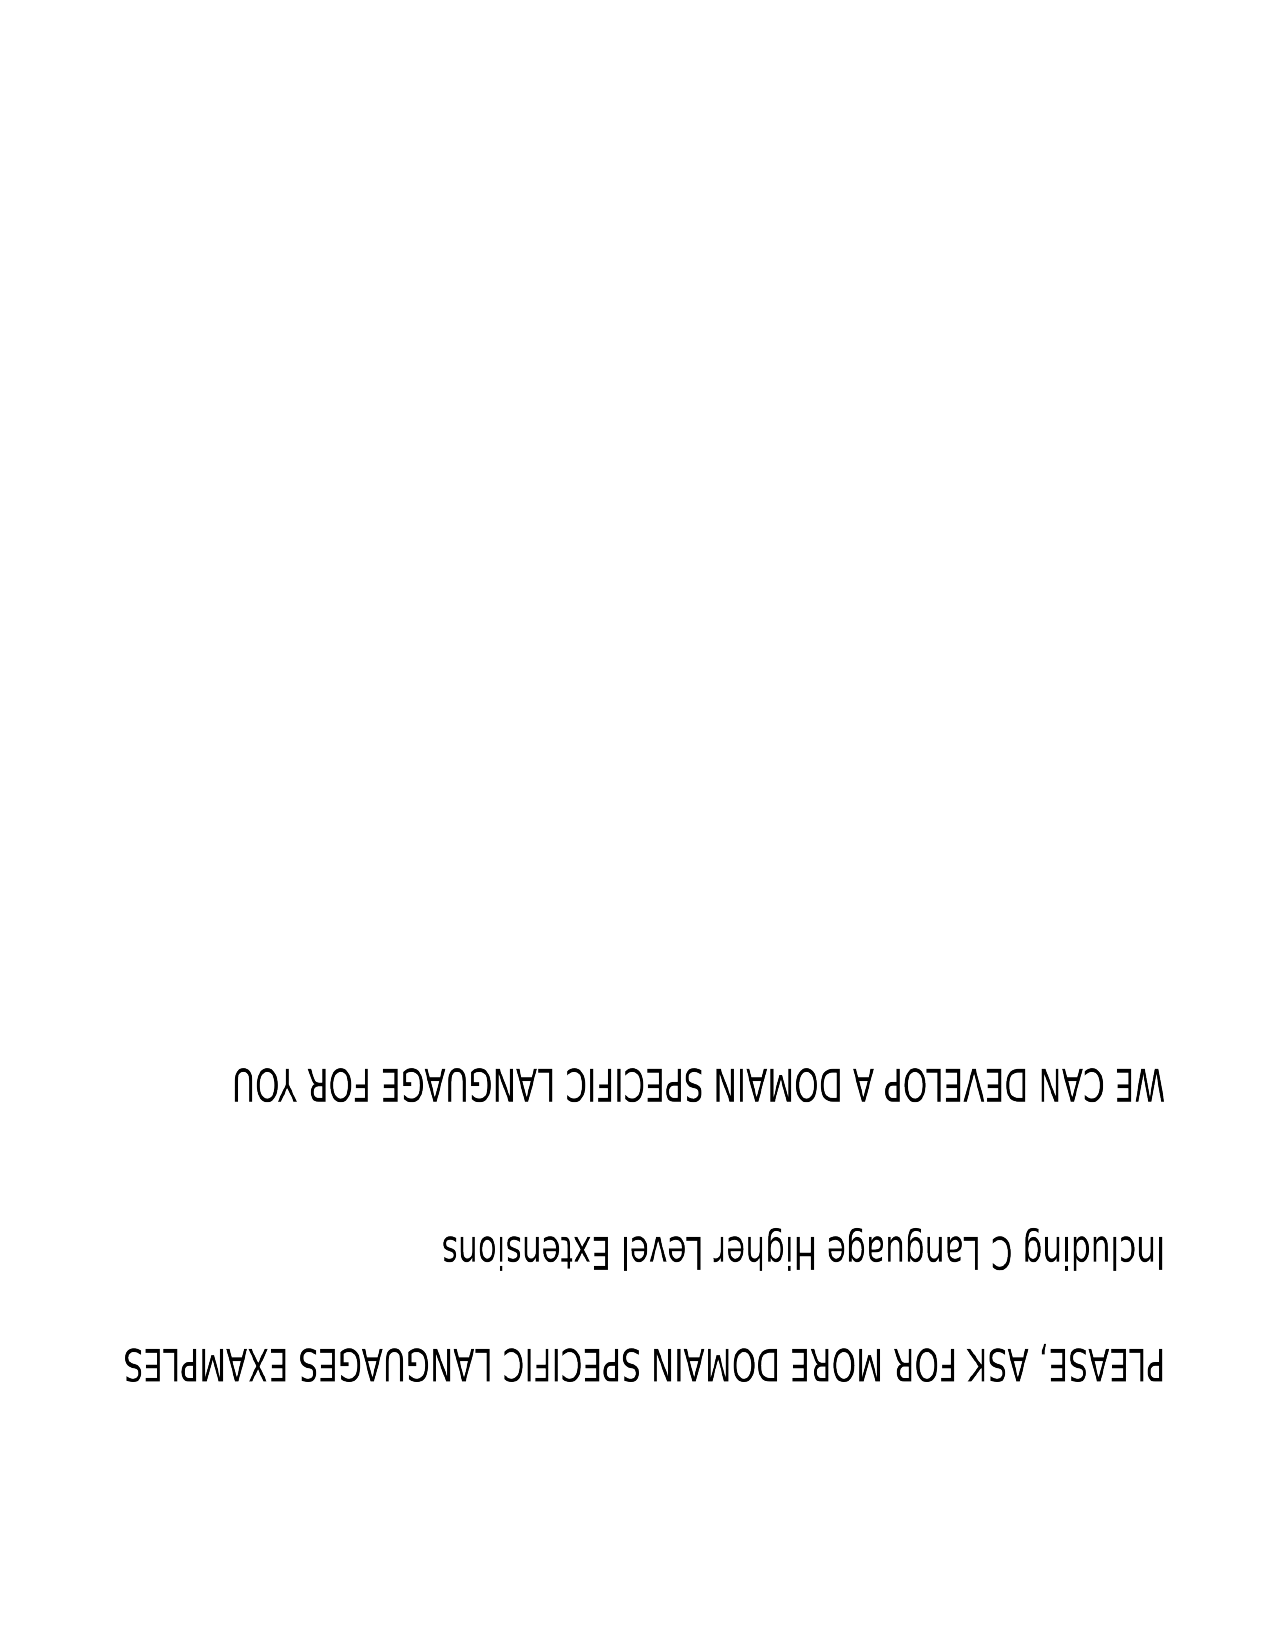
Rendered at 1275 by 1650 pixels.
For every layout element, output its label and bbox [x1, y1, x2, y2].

picture [125, 1068, 1164, 1382]
